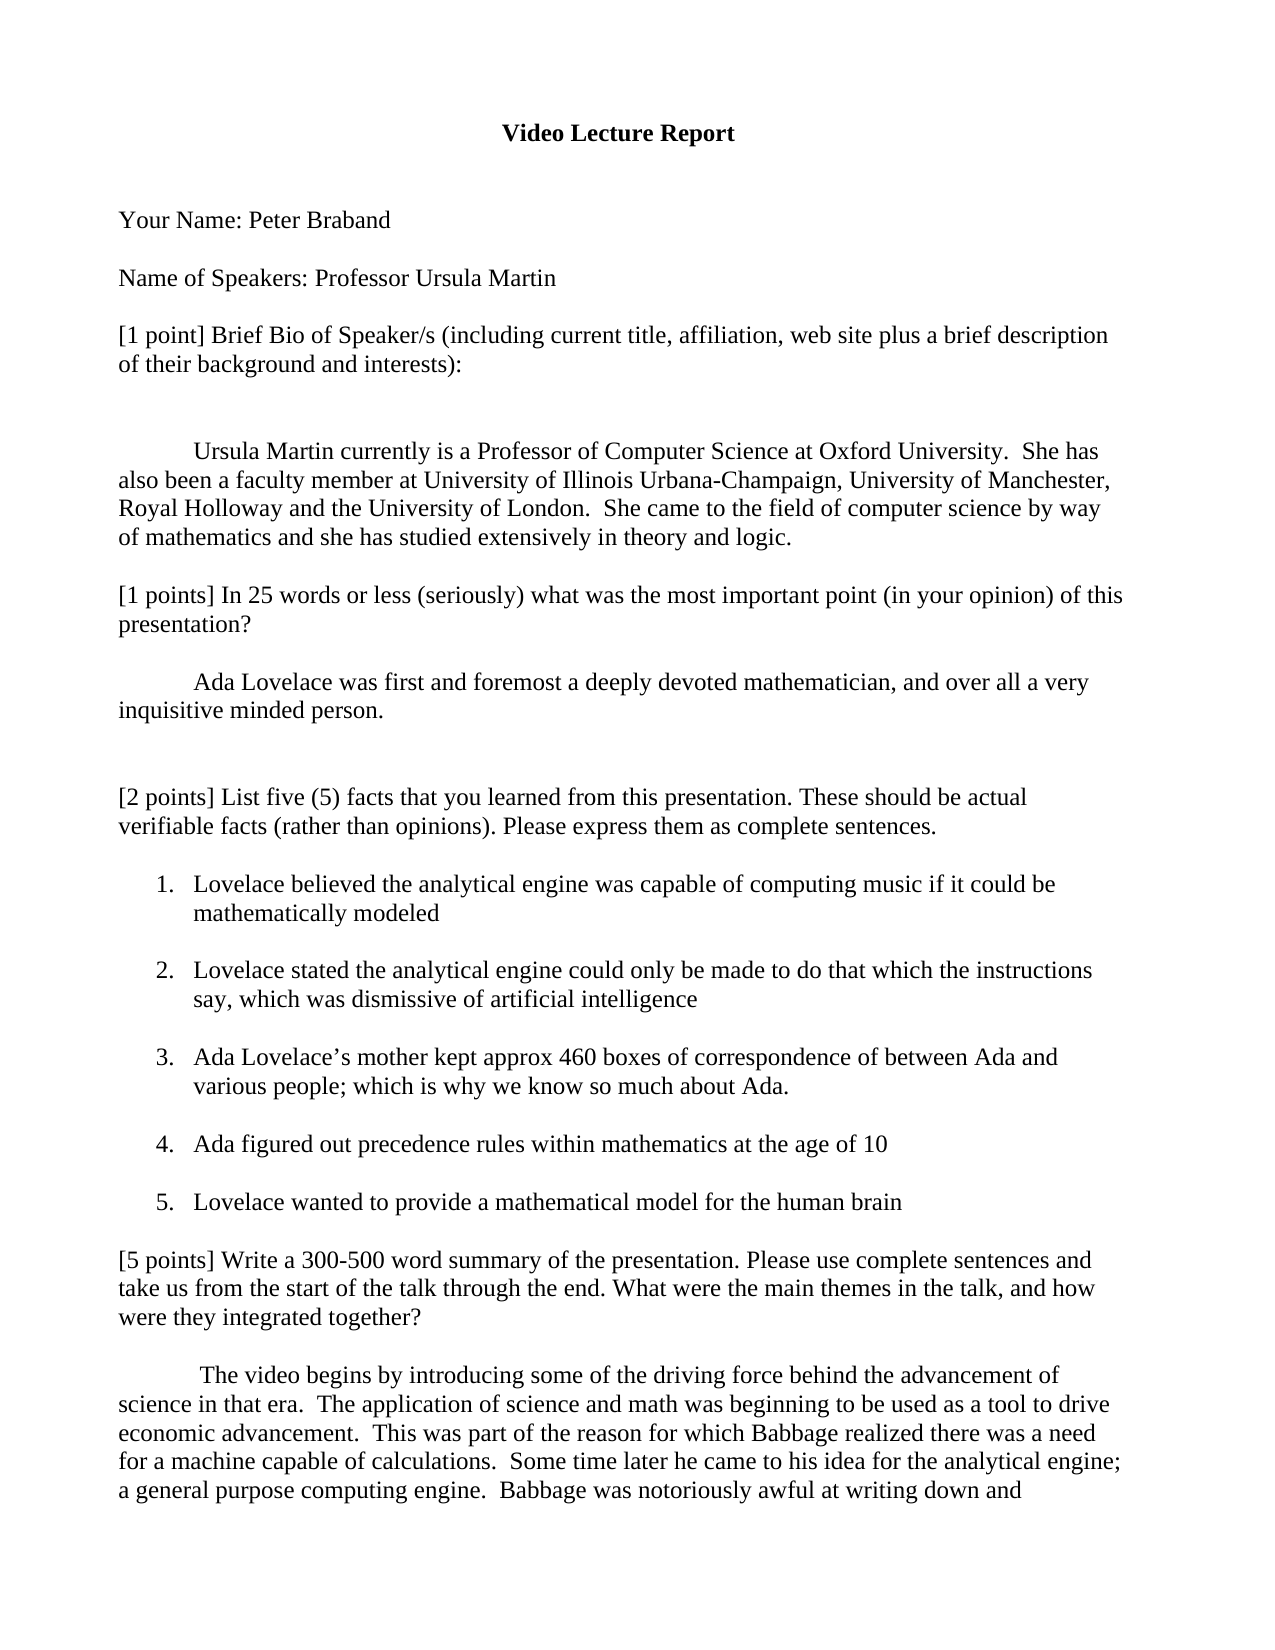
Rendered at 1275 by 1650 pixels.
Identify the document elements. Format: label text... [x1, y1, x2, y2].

text Your Name: Peter Braband [118, 205, 1124, 233]
text Name of Speakers: Professor Ursula Martin [0, 263, 1124, 291]
list Lovelace believed the analytical engine was capable of computing music if it could be mathematically modeled [156, 869, 1124, 926]
text The video begins by introducing some of the driving force behind the advancement of science in that era. The application of science and math was beginning to be used as a tool to drive economic advancement. This was part of the reason for which Babbage realized there was a need for a machine capable of calculations. Some time later he came to his idea for the analytical engine; a general purpose computing engine. Babbage was notoriously awful at writing down and [118, 1360, 1124, 1504]
text [2 points] List five (5) facts that you learned from this presentation. These should be actual verifiable facts (rather than opinions). Please express them as complete sentences. [118, 782, 1124, 840]
text Ada Lovelace was first and foremost a deeply devoted mathematician, and over all a very inquisitive minded person. [118, 667, 1124, 753]
text Ursula Martin currently is a Professor of Computer Science at Oxford University. She has also been a faculty member at University of Illinois Urbana-Champaign, University of Manchester, Royal Holloway and the University of London. She came to the field of computer science by way of mathematics and she has studied extensively in theory and logic. [118, 407, 1124, 551]
list Lovelace wanted to provide a mathematical model for the human brain [156, 1187, 1124, 1216]
text [1 point] Brief Bio of Speaker/s (including current title, affiliation, web site plus a brief description of their background and interests): [118, 321, 1124, 378]
list Ada Lovelace’s mother kept approx 460 boxes of correspondence of between Ada and various people; which is why we know so much about Ada. [156, 1042, 1124, 1100]
text Video Lecture Report [118, 118, 1124, 176]
list Lovelace stated the analytical engine could only be made to do that which the instructions say, which was dismissive of artificial intelligence [156, 956, 1124, 1013]
list Ada figured out precedence rules within mathematics at the age of 10 [156, 1129, 1124, 1158]
text [1 points] In 25 words or less (seriously) what was the most important point (in your opinion) of this presentation? [118, 580, 1124, 638]
text [5 points] Write a 300-500 word summary of the presentation. Please use complete sentences and take us from the start of the talk through the end. What were the main themes in the talk, and how were they integrated together? [118, 1245, 1124, 1331]
